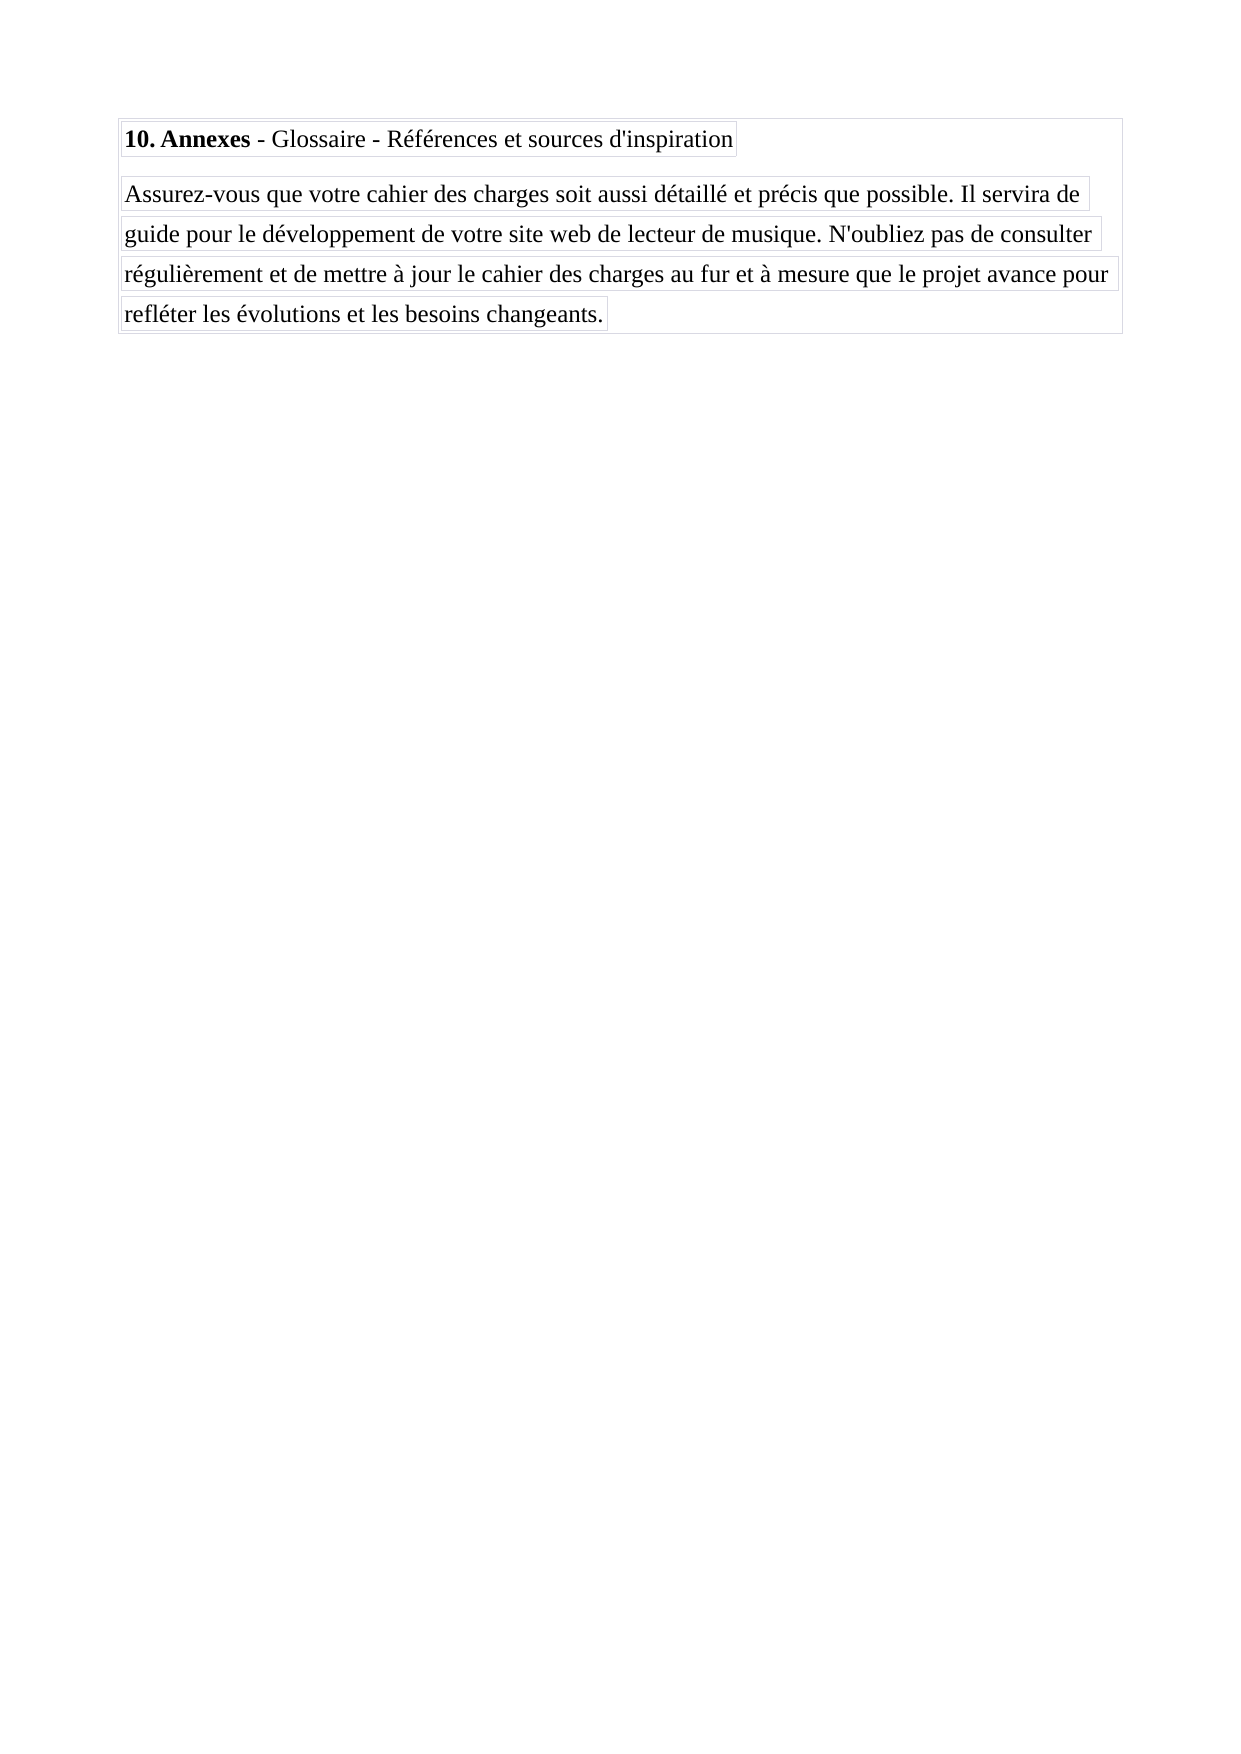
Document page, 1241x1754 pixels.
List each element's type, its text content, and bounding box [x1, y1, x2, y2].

text Assurez-vous que votre cahier des charges soit aussi détaillé et précis que possible. Il servira de guide pour le développement de votre site web de lecteur de musique. N'oubliez pas de consulter régulièrement et de mettre à jour le cahier des charges au fur et à mesure que le projet avance pour refléter les évolutions et les besoins changeants. [119, 173, 1122, 333]
text 10. Annexes - Glossaire - Références et sources d'inspiration [119, 119, 1122, 156]
